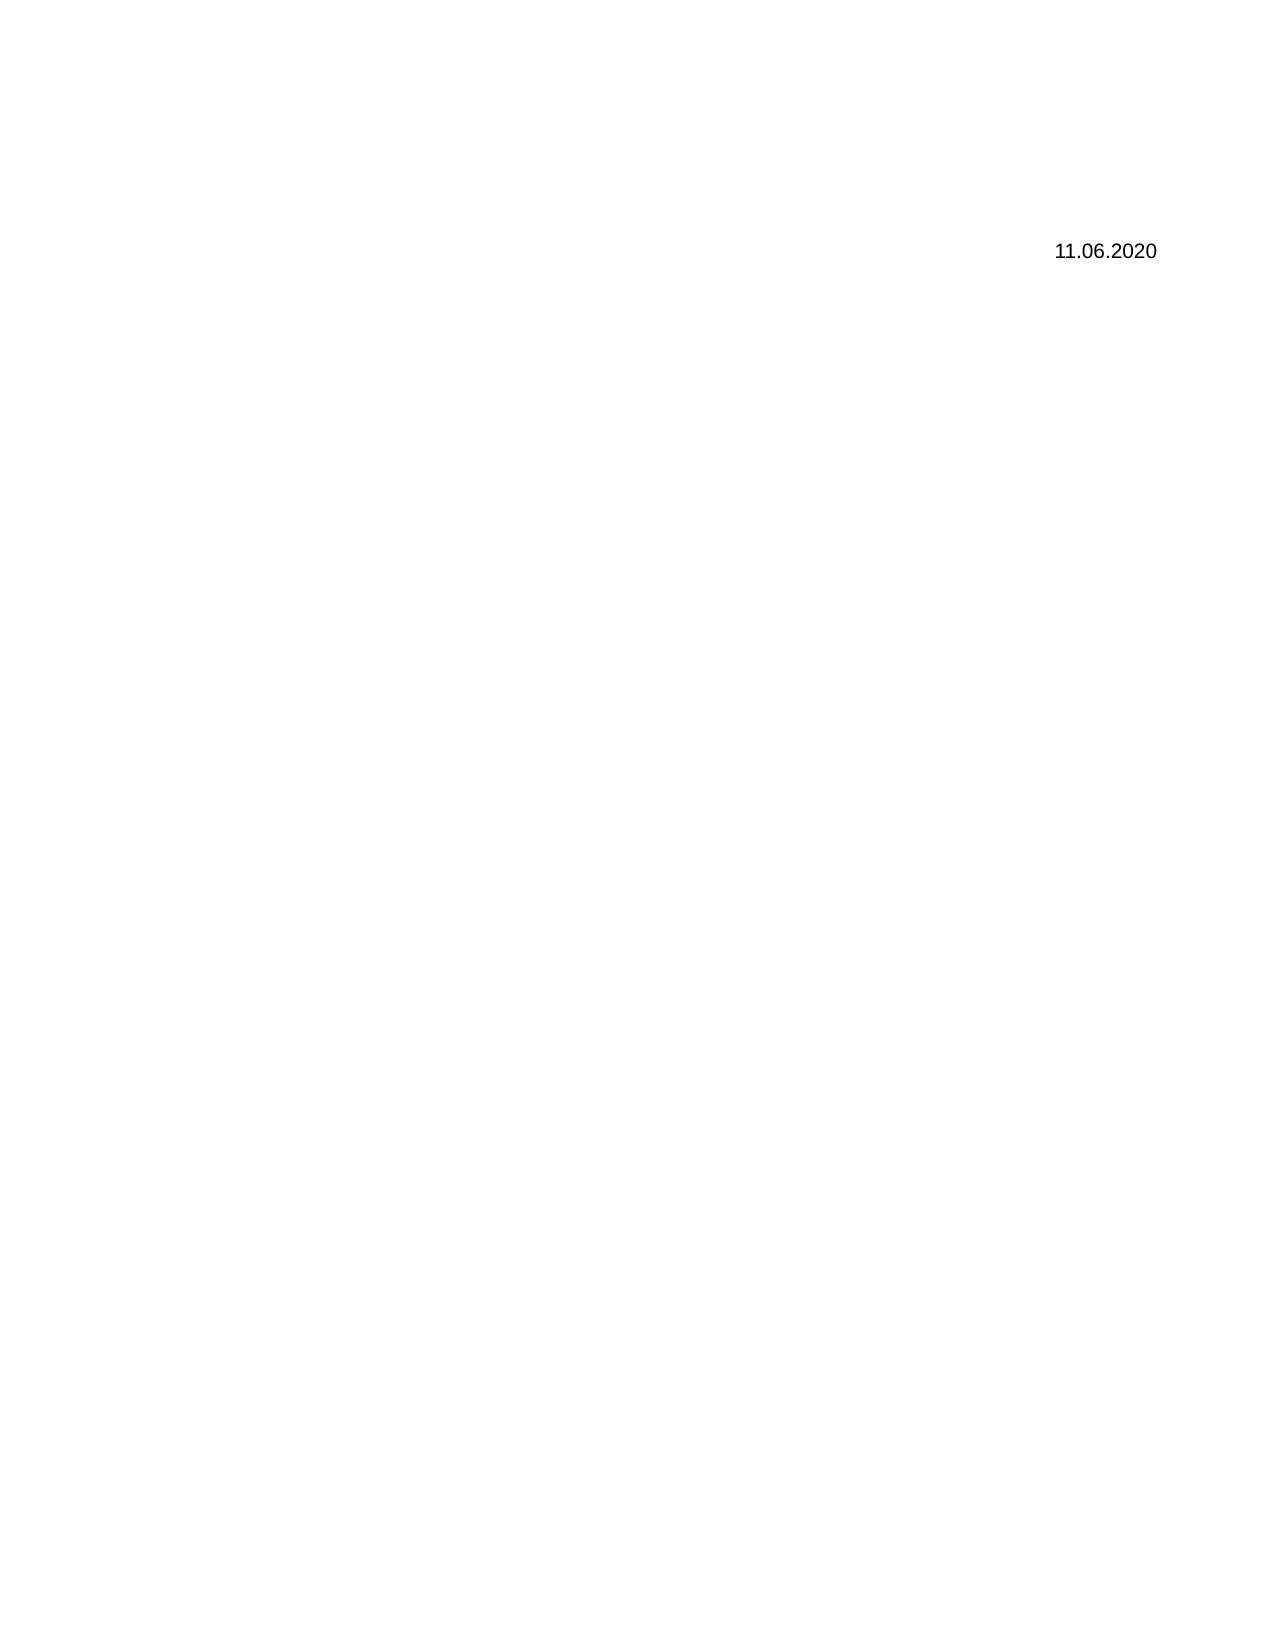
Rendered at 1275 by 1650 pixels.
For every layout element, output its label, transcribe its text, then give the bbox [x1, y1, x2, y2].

text 11.06.2020 [118, 238, 1157, 262]
